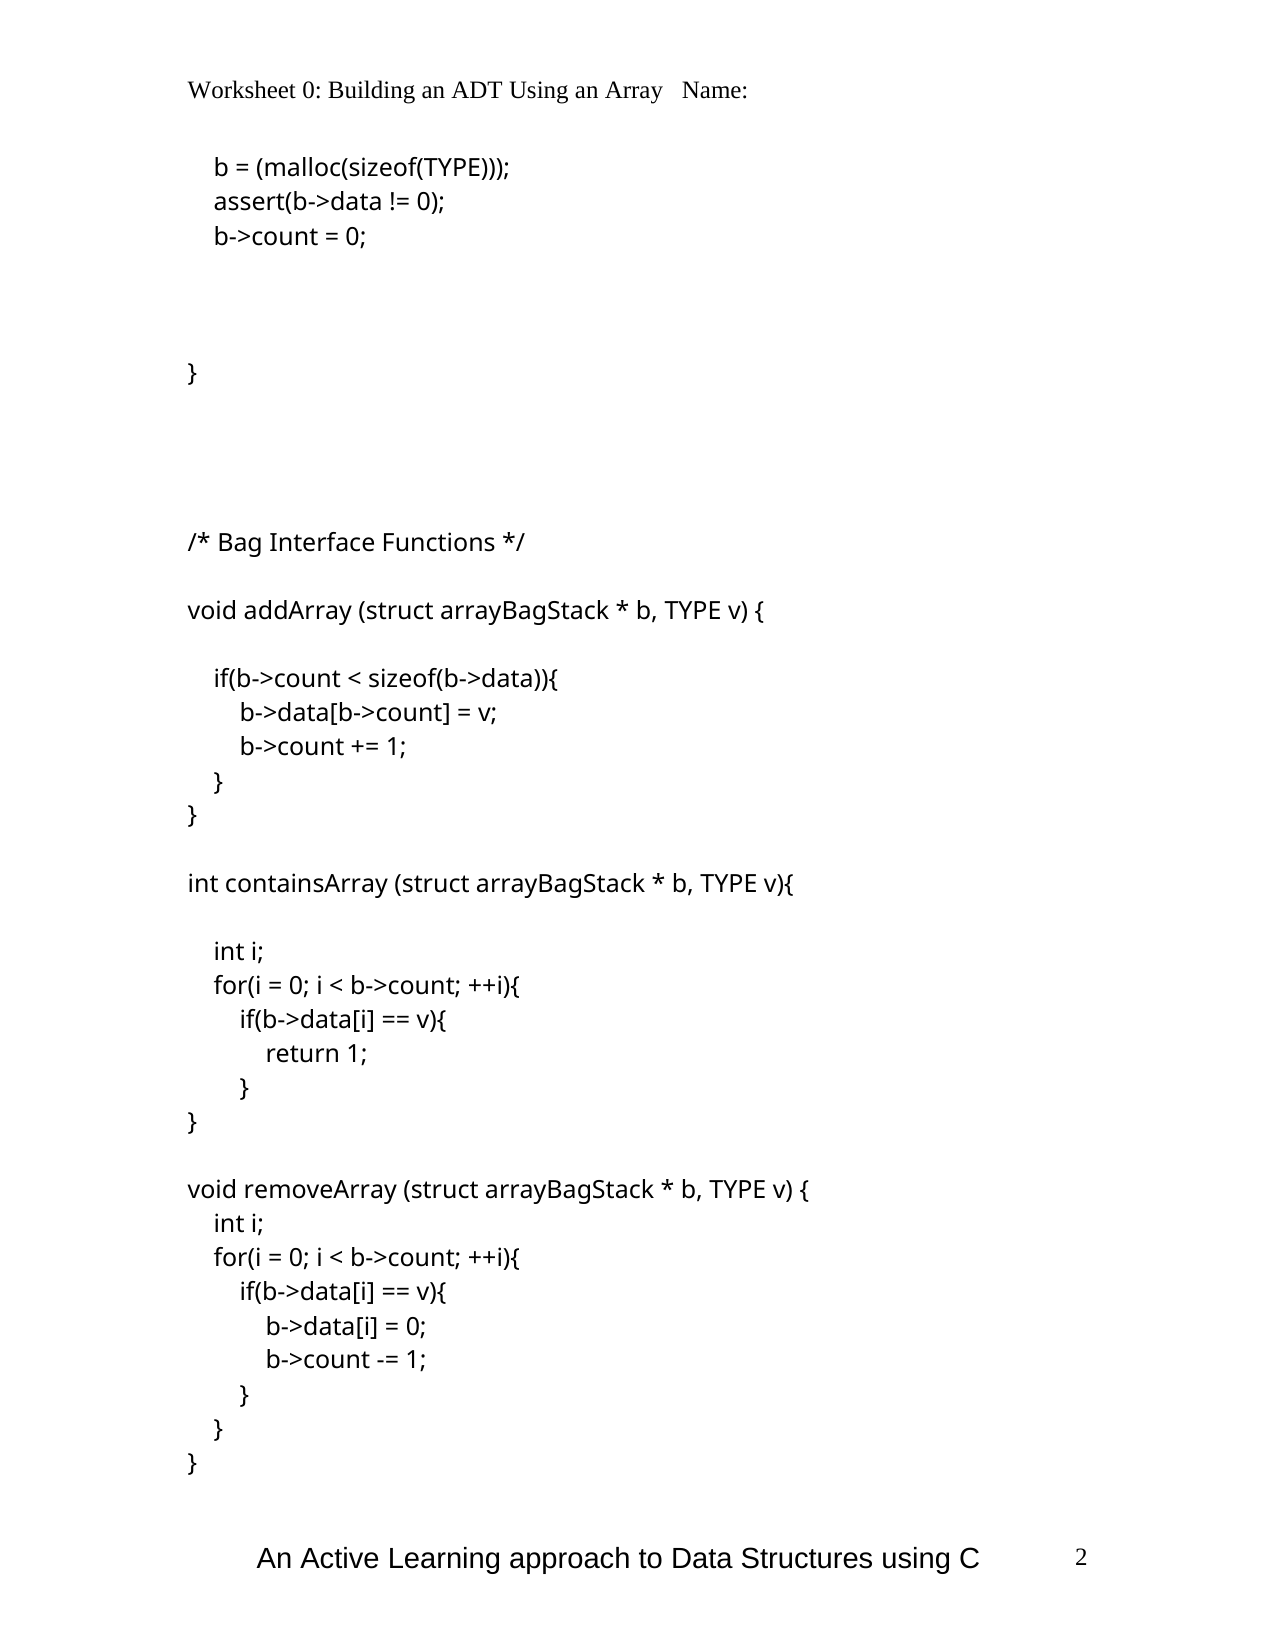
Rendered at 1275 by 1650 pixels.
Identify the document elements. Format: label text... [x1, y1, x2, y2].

text b->count -= 1; [187, 1342, 1087, 1376]
text void addArray (struct arrayBagStack * b, TYPE v) { [187, 593, 1087, 627]
text b->data[i] = 0; [187, 1308, 1087, 1342]
text b->count = 0; [187, 218, 1087, 252]
text } [187, 1070, 1087, 1104]
text void removeArray (struct arrayBagStack * b, TYPE v) { [187, 1172, 1087, 1206]
text int i; [187, 1206, 1087, 1240]
text assert(b->data != 0); [187, 184, 1087, 218]
text } [187, 354, 1087, 388]
text } [187, 1376, 1087, 1410]
text } [187, 1410, 1087, 1444]
text if(b->data[i] == v){ [187, 1274, 1087, 1308]
text int containsArray (struct arrayBagStack * b, TYPE v){ [187, 865, 1087, 899]
text } [187, 797, 1087, 831]
text for(i = 0; i < b->count; ++i){ [187, 1240, 1087, 1274]
text /* Bag Interface Functions */ [187, 525, 1087, 559]
text for(i = 0; i < b->count; ++i){ [187, 967, 1087, 1002]
text } [187, 763, 1087, 797]
text int i; [187, 933, 1087, 967]
text return 1; [187, 1036, 1087, 1070]
text b->data[b->count] = v; [187, 695, 1087, 729]
text } [187, 1444, 1087, 1478]
text b = (malloc(sizeof(TYPE))); [187, 150, 1087, 184]
text b->count += 1; [187, 729, 1087, 763]
text if(b->count < sizeof(b->data)){ [187, 661, 1087, 695]
text } [187, 1104, 1087, 1138]
text if(b->data[i] == v){ [187, 1002, 1087, 1036]
